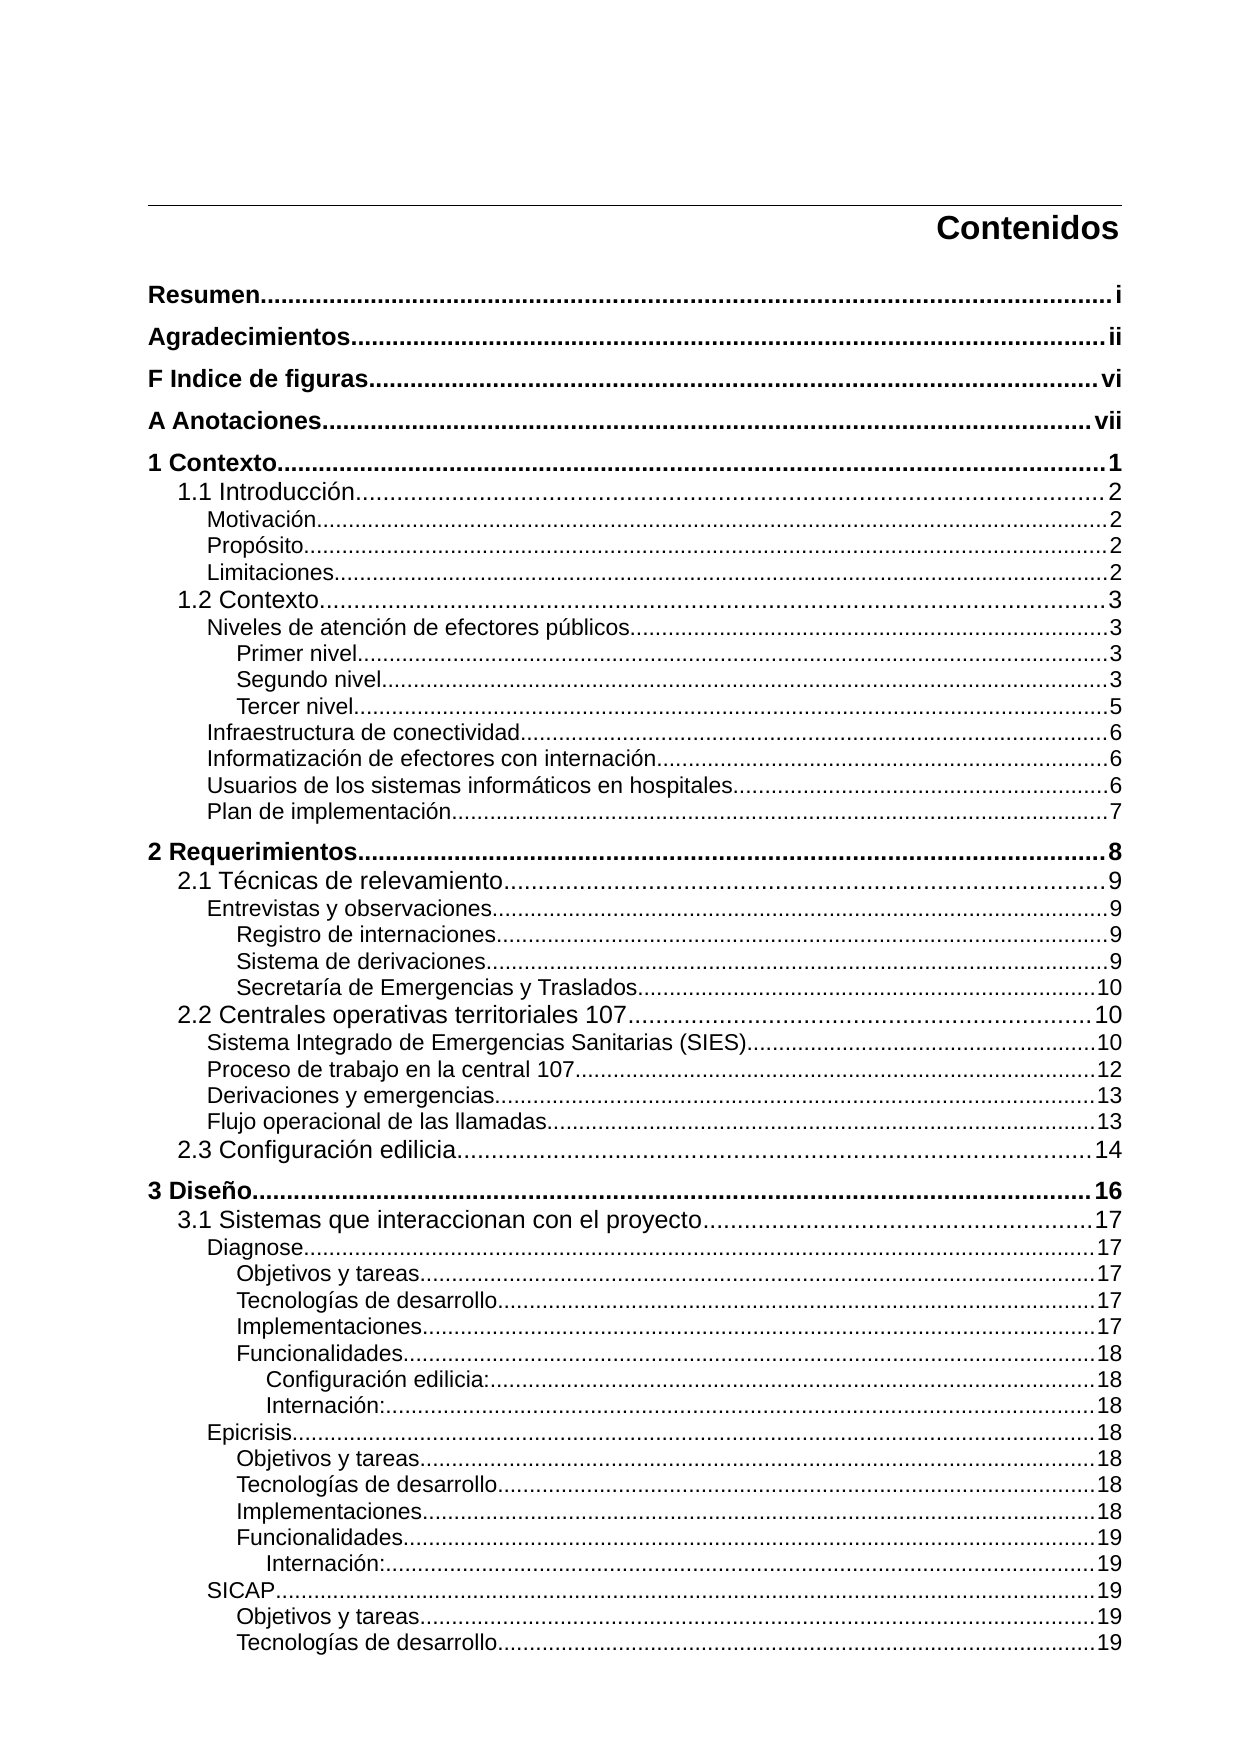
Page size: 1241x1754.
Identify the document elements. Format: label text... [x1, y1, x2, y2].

text Proceso de trabajo en la central 107 12 [207, 1056, 1122, 1082]
text Diagnose 17 [207, 1234, 1122, 1260]
text Segundo nivel 3 [236, 666, 1122, 693]
text F Indice de figuras vi [148, 364, 1122, 393]
text Usuarios de los sistemas informáticos en hospitales 6 [207, 772, 1122, 798]
text Epicrisis 18 [207, 1418, 1122, 1445]
text SICAP 19 [207, 1577, 1122, 1603]
text 1.1 Introducción 2 [177, 477, 1122, 506]
text Secretaría de Emergencias y Traslados 10 [236, 974, 1122, 1001]
text Funcionalidades 18 [236, 1339, 1122, 1366]
text 2.1 Técnicas de relevamiento 9 [177, 866, 1122, 895]
text Entrevistas y observaciones 9 [207, 895, 1122, 921]
text 2.3 Configuración edilicia 14 [177, 1135, 1122, 1163]
text 3 Diseño 16 [148, 1176, 1122, 1205]
text Primer nivel 3 [236, 640, 1122, 666]
text 2.2 Centrales operativas territoriales 107 10 [177, 1001, 1122, 1029]
text 2 Requerimientos 8 [148, 837, 1122, 866]
text Funcionalidades 19 [236, 1524, 1122, 1550]
text Sistema de derivaciones 9 [236, 948, 1122, 974]
text 1.2 Contexto 3 [177, 585, 1122, 614]
text Motivación 2 [207, 506, 1122, 532]
text Internación: 19 [266, 1550, 1122, 1577]
text A Anotaciones vii [148, 406, 1122, 435]
text Registro de internaciones 9 [236, 921, 1122, 948]
text Agradecimientos ii [148, 322, 1122, 351]
text Flujo operacional de las llamadas 13 [207, 1108, 1122, 1135]
text Tecnologías de desarrollo 19 [236, 1629, 1122, 1656]
text Derivaciones y emergencias 13 [207, 1082, 1122, 1108]
text Plan de implementación 7 [207, 798, 1122, 824]
text Tecnologías de desarrollo 17 [236, 1287, 1122, 1313]
text Informatización de efectores con internación 6 [207, 745, 1122, 772]
text Configuración edilicia: 18 [266, 1366, 1122, 1392]
text Implementaciones 18 [236, 1498, 1122, 1524]
text 1 Contexto 1 [148, 448, 1122, 477]
text Sistema Integrado de Emergencias Sanitarias (SIES) 10 [207, 1029, 1122, 1056]
text Implementaciones 17 [236, 1313, 1122, 1339]
text Tecnologías de desarrollo 18 [236, 1471, 1122, 1498]
text Propósito 2 [207, 532, 1122, 558]
text Objetivos y tareas 17 [236, 1260, 1122, 1287]
text Limitaciones 2 [207, 558, 1122, 585]
text Internación: 18 [266, 1392, 1122, 1418]
text Objetivos y tareas 18 [236, 1445, 1122, 1471]
text 3.1 Sistemas que interaccionan con el proyecto 17 [177, 1205, 1122, 1234]
text Resumen i [148, 280, 1122, 309]
text Objetivos y tareas 19 [236, 1603, 1122, 1629]
subtitle Contenidos [148, 206, 1122, 249]
text Tercer nivel 5 [236, 693, 1122, 719]
text Niveles de atención de efectores públicos 3 [207, 614, 1122, 640]
text Infraestructura de conectividad 6 [207, 719, 1122, 745]
